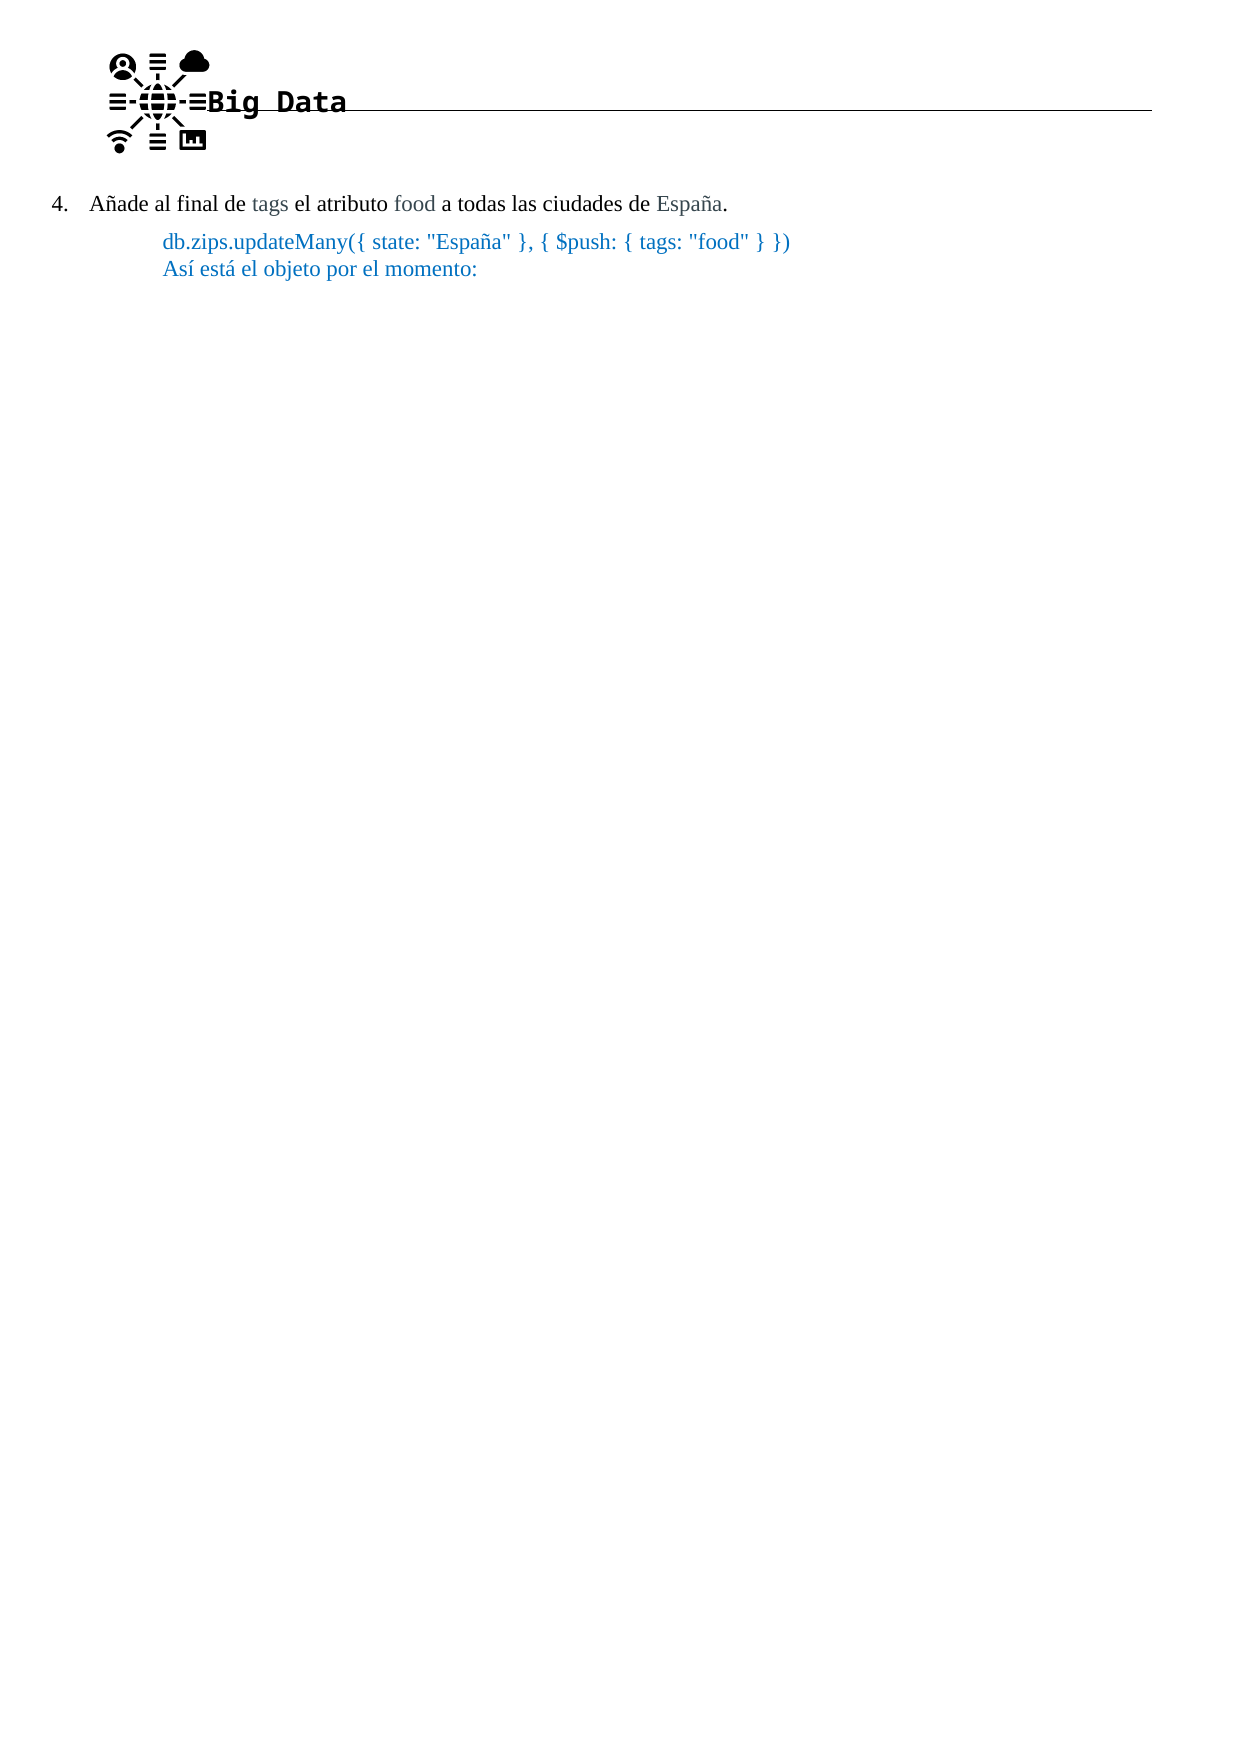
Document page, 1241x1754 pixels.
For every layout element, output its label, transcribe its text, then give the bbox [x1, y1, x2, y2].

list Añade al final de tags el atributo food a todas las ciudades de España. [51, 190, 1141, 216]
text db.zips.updateMany({ state: "España" }, { $push: { tags: "food" } }) Así está el objeto por el momento: [162, 228, 1141, 309]
